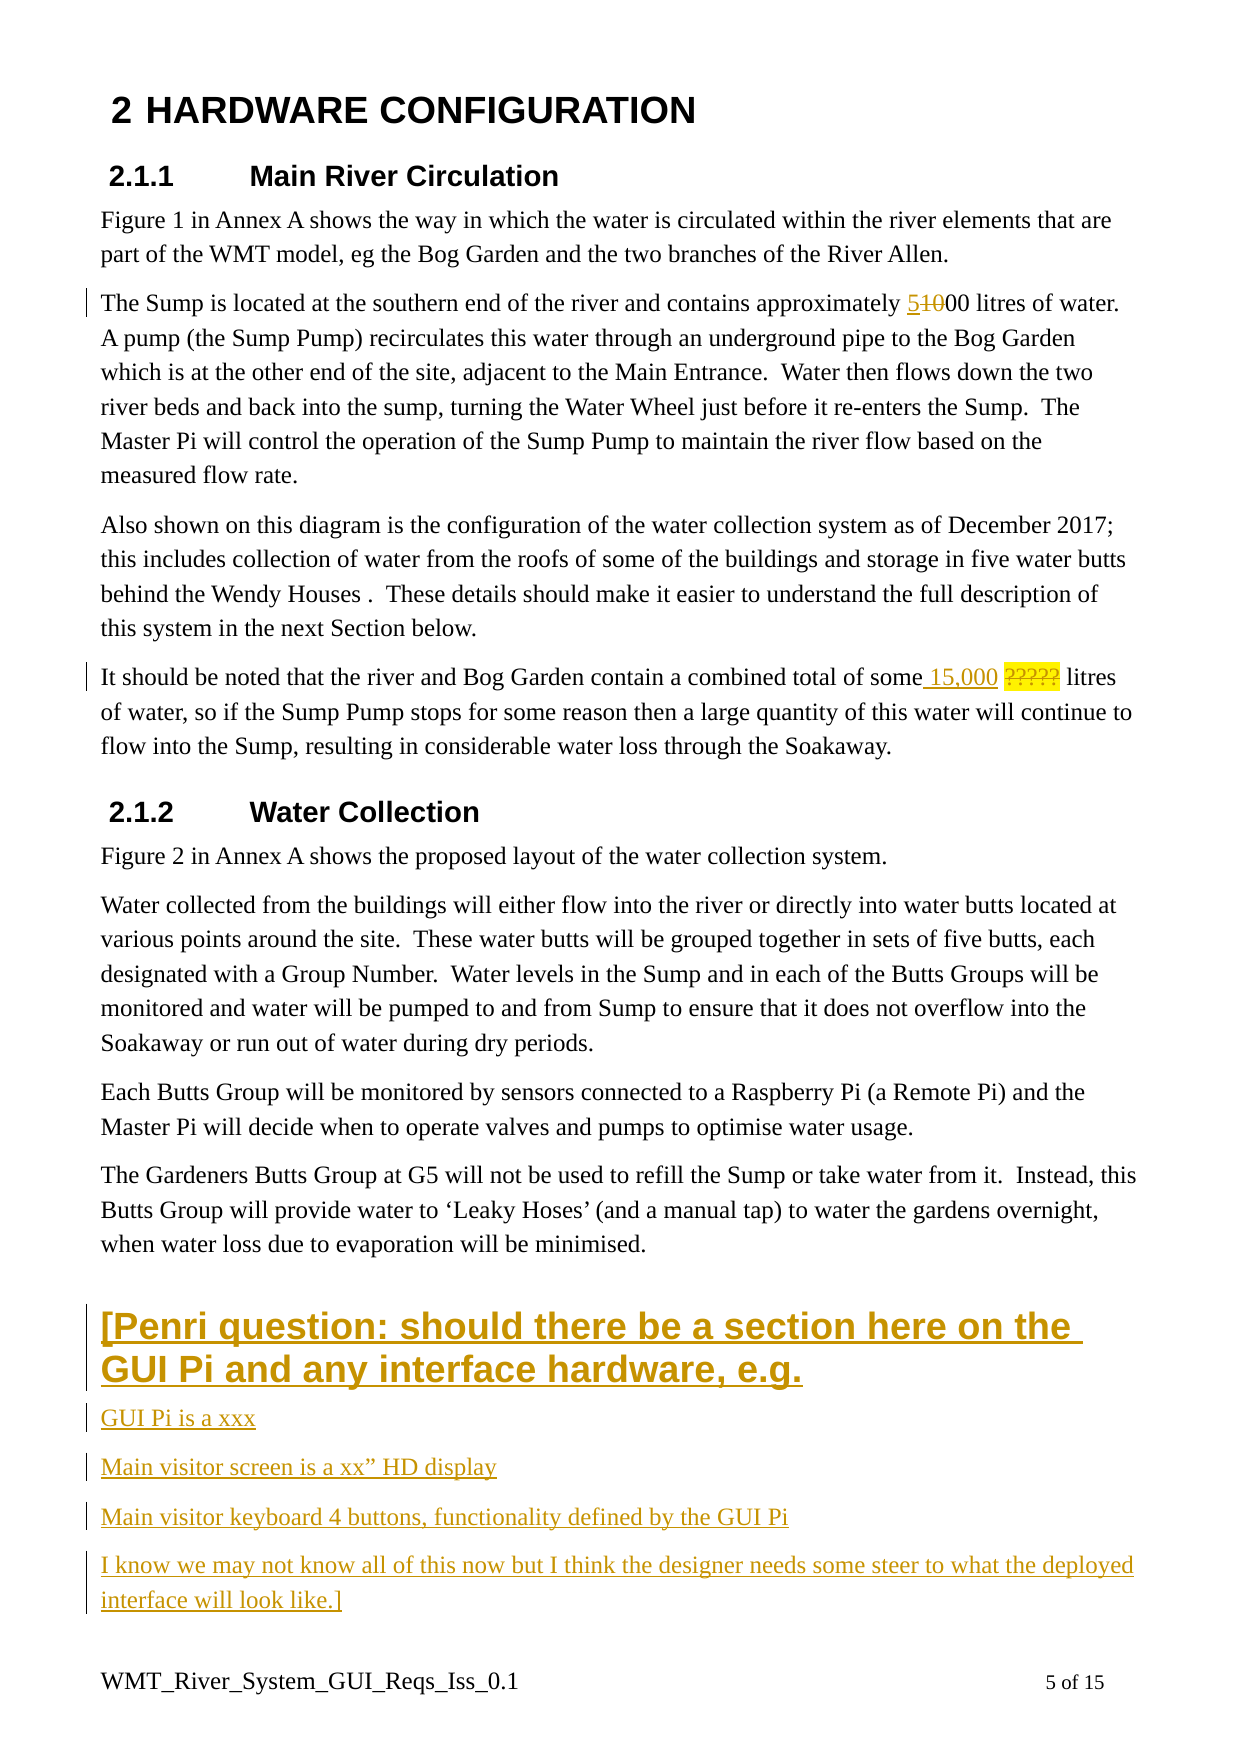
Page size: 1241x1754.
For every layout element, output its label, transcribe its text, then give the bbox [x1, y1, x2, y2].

text Each Butts Group will be monitored by sensors connected to a Raspberry Pi (a Remote Pi) and the Master Pi will decide when to operate valves and pumps to optimise water usage. [100, 1077, 1140, 1140]
subtitle Main River Circulation [100, 158, 1140, 192]
text Water collected from the buildings will either flow into the river or directly into water butts located at various points around the site. These water butts will be grouped together in sets of five butts, each designated with a Group Number. Water levels in the Sump and in each of the Butts Groups will be monitored and water will be pumped to and from Sump to ensure that it does not overflow into the Soakaway or run out of water during dry periods. [100, 890, 1140, 1057]
text Figure 2 in Annex A shows the proposed layout of the water collection system. [100, 841, 1140, 870]
text The Sump is located at the southern end of the river and contains approximately 500 litres of water. A pump (the Sump Pump) recirculates this water through an underground pipe to the Bog Garden which is at the other end of the site, adjacent to the Main Entrance. Water then flows down the two river beds and back into the sump, turning the Water Wheel just before it re-enters the Sump. The Master Pi will control the operation of the Sump Pump to maintain the river flow based on the measured flow rate. [100, 288, 1140, 489]
subtitle HARDWARE CONFIGURATION [100, 88, 1140, 131]
text Main visitor keyboard 4 buttons, functionality defined by the GUI Pi [100, 1502, 1140, 1530]
subtitle [Penri question: should there be a section here on the GUI Pi and any interface hardware, e.g. [100, 1304, 1140, 1391]
text GUI Pi is a xxx [100, 1403, 1140, 1432]
text It should be noted that the river and Bog Garden contain a combined total of some 15,000 litres of water, so if the Sump Pump stops for some reason then a large quantity of this water will continue to flow into the Sump, resulting in considerable water loss through the Soakaway. [100, 662, 1140, 760]
subtitle Water Collection [100, 795, 1140, 828]
text Main visitor screen is a xx” HD display [100, 1452, 1140, 1481]
text Also shown on this diagram is the configuration of the water collection system as of December 2017; this includes collection of water from the roofs of some of the buildings and storage in five water butts behind the Wendy Houses . These details should make it easier to understand the full description of this system in the next Section below. [100, 510, 1140, 642]
text The Gardeners Butts Group at G5 will not be used to refill the Sump or take water from it. Instead, this Butts Group will provide water to ‘Leaky Hoses’ (and a manual tap) to water the gardens overnight, when water loss due to evaporation will be minimised. [100, 1161, 1140, 1258]
text I know we may not know all of this now but I think the designer needs some steer to what the deployed interface will look like.] [100, 1551, 1140, 1614]
text Figure 1 in Annex A shows the way in which the water is circulated within the river elements that are part of the WMT model, eg the Bog Garden and the two branches of the River Allen. [100, 205, 1140, 268]
